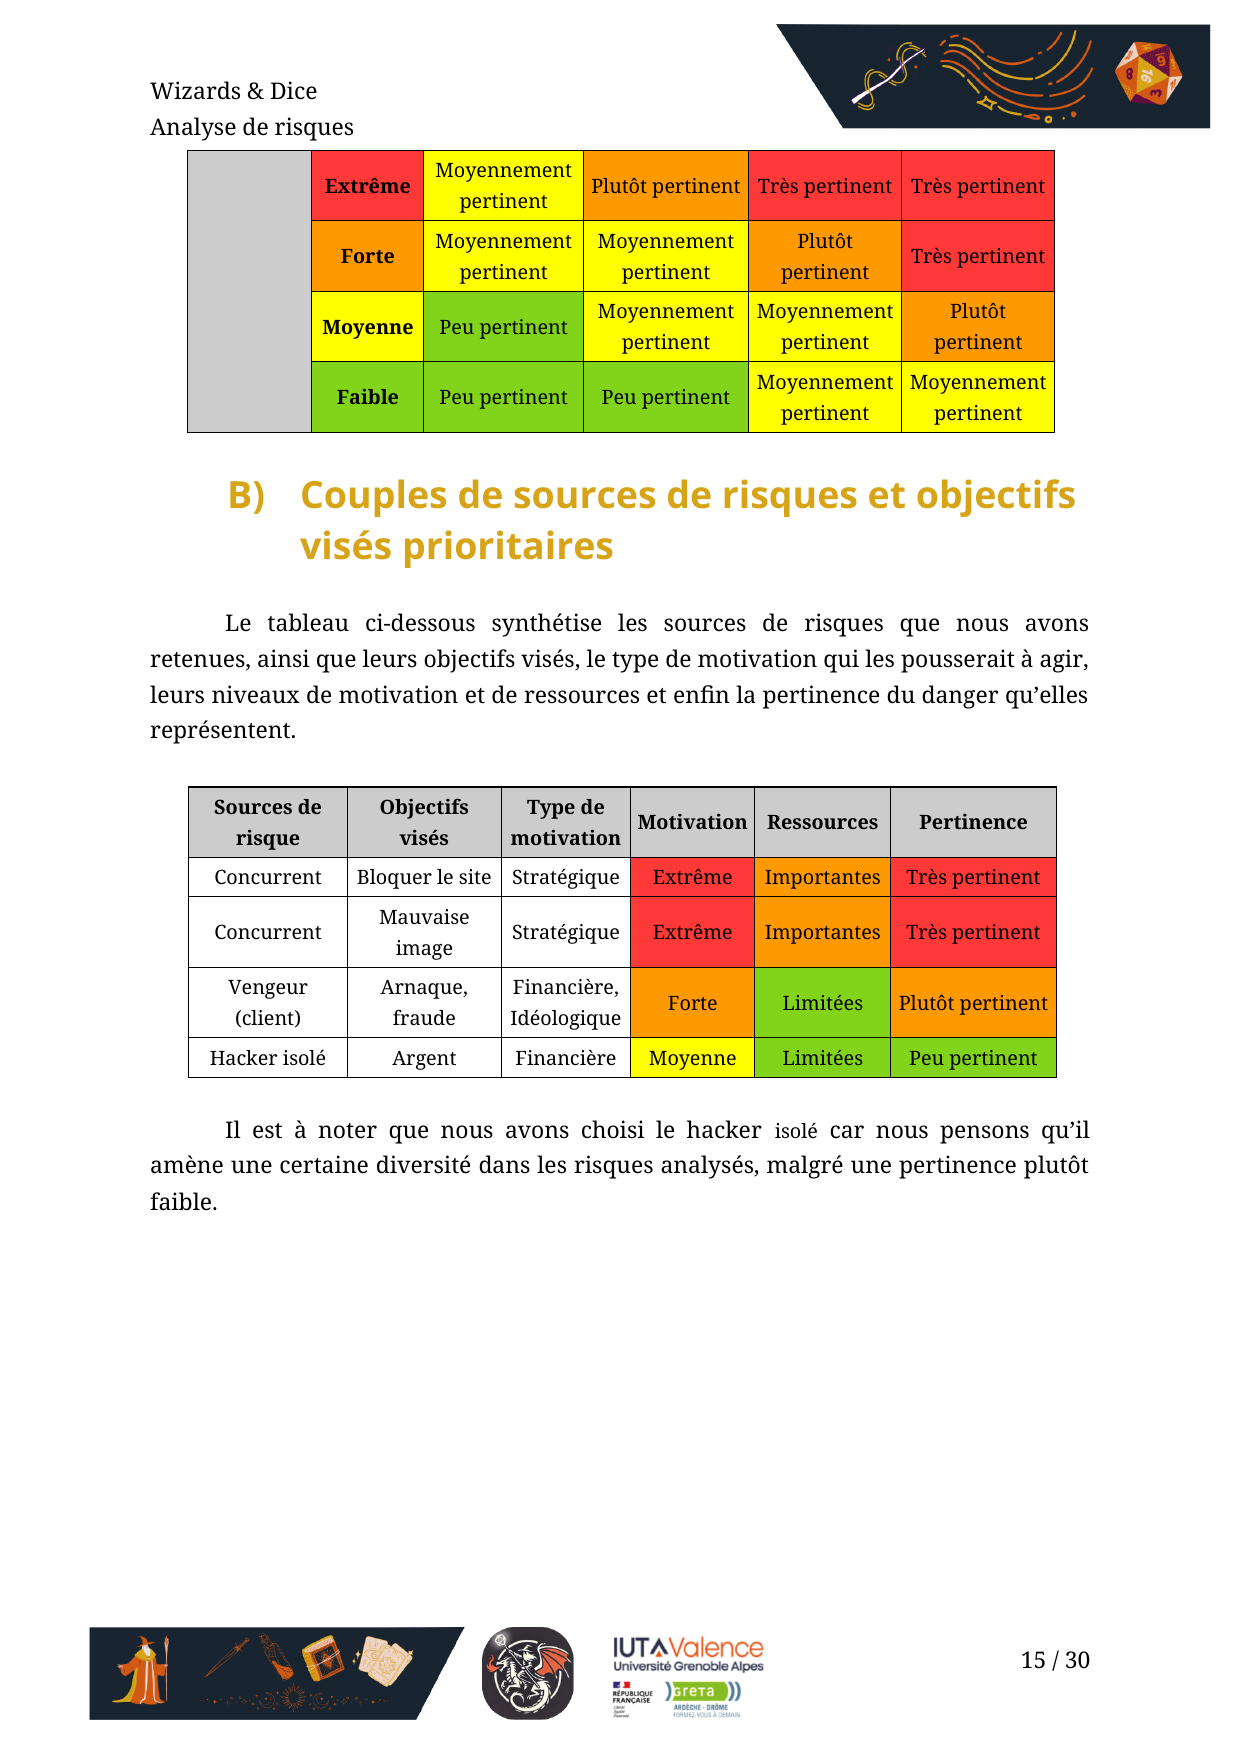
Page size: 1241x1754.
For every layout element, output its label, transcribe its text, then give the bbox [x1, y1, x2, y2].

table_cell Vengeur (client) [189, 968, 347, 1037]
table_cell Très pertinent [749, 151, 901, 220]
table_cell Forte [312, 221, 423, 291]
table_cell Très pertinent [891, 897, 1056, 967]
table_cell Peu pertinent [584, 362, 748, 432]
table_cell Bloquer le site [348, 858, 501, 896]
table_cell Forte [631, 968, 754, 1037]
table_cell Moyennement pertinent [584, 292, 748, 361]
table_cell Moyennement pertinent [902, 362, 1054, 432]
table_header Pertinence [891, 788, 1056, 857]
table_header Type de motivation [502, 788, 630, 857]
table_cell Importantes [755, 897, 890, 967]
table_cell Limitées [755, 1038, 890, 1077]
table_cell Moyenne [312, 292, 423, 361]
table_cell Stratégique [502, 858, 630, 896]
subtitle Couples de sources de risques et objectifs visés prioritaires [227, 469, 1090, 571]
table_cell Hacker isolé [189, 1038, 347, 1077]
table_cell Extrême [312, 151, 423, 220]
table_cell Mauvaise image [348, 897, 501, 967]
table_cell Limitées [755, 968, 890, 1037]
picture [81, 1616, 788, 1729]
table_cell Peu pertinent [424, 292, 583, 361]
table_cell Très pertinent [891, 858, 1056, 896]
table_cell Moyennement pertinent [584, 221, 748, 291]
table_cell Moyennement pertinent [424, 221, 583, 291]
table_header Ressources [755, 788, 890, 857]
table_cell Financière, Idéologique [502, 968, 630, 1037]
table_cell Peu pertinent [891, 1038, 1056, 1077]
table_cell Extrême [631, 858, 754, 896]
picture [771, 21, 1218, 131]
table_cell Plutôt pertinent [749, 221, 901, 291]
table_cell Stratégique [502, 897, 630, 967]
text Le tableau ci-dessous synthétise les sources de risques que nous avons retenues, ainsi que leurs objectifs visés, le type de motivation qui les pousserait à agir, leurs niveaux de motivation et de ressources et enfin la pertinence du danger qu’elles représentent. [150, 607, 1090, 746]
table_cell Concurrent [189, 897, 347, 967]
table_cell Argent [348, 1038, 501, 1077]
table_cell Peu pertinent [424, 362, 583, 432]
table_header Motivation [631, 788, 754, 857]
table_cell Faible [312, 362, 423, 432]
table_cell Plutôt pertinent [584, 151, 748, 220]
text Il est à noter que nous avons choisi le hacker isolé car nous pensons qu’il amène une certaine diversité dans les risques analysés, malgré une pertinence plutôt faible. [150, 1113, 1090, 1217]
table_cell Arnaque, fraude [348, 968, 501, 1037]
table_cell Très pertinent [902, 151, 1054, 220]
table_cell Plutôt pertinent [902, 292, 1054, 361]
table_header Objectifs visés [348, 788, 501, 857]
table_cell Importantes [755, 858, 890, 896]
table_cell Très pertinent [902, 221, 1054, 291]
table_cell Moyenne [631, 1038, 754, 1077]
table_cell Moyennement pertinent [424, 151, 583, 220]
table_cell Financière [502, 1038, 630, 1077]
table_cell Concurrent [189, 858, 347, 896]
table_cell Plutôt pertinent [891, 968, 1056, 1037]
table_cell Extrême [631, 897, 754, 967]
table_cell Moyennement pertinent [749, 362, 901, 432]
table_cell Moyennement pertinent [749, 292, 901, 361]
table_header Sources de risque [189, 788, 347, 857]
table_cell [188, 151, 311, 432]
